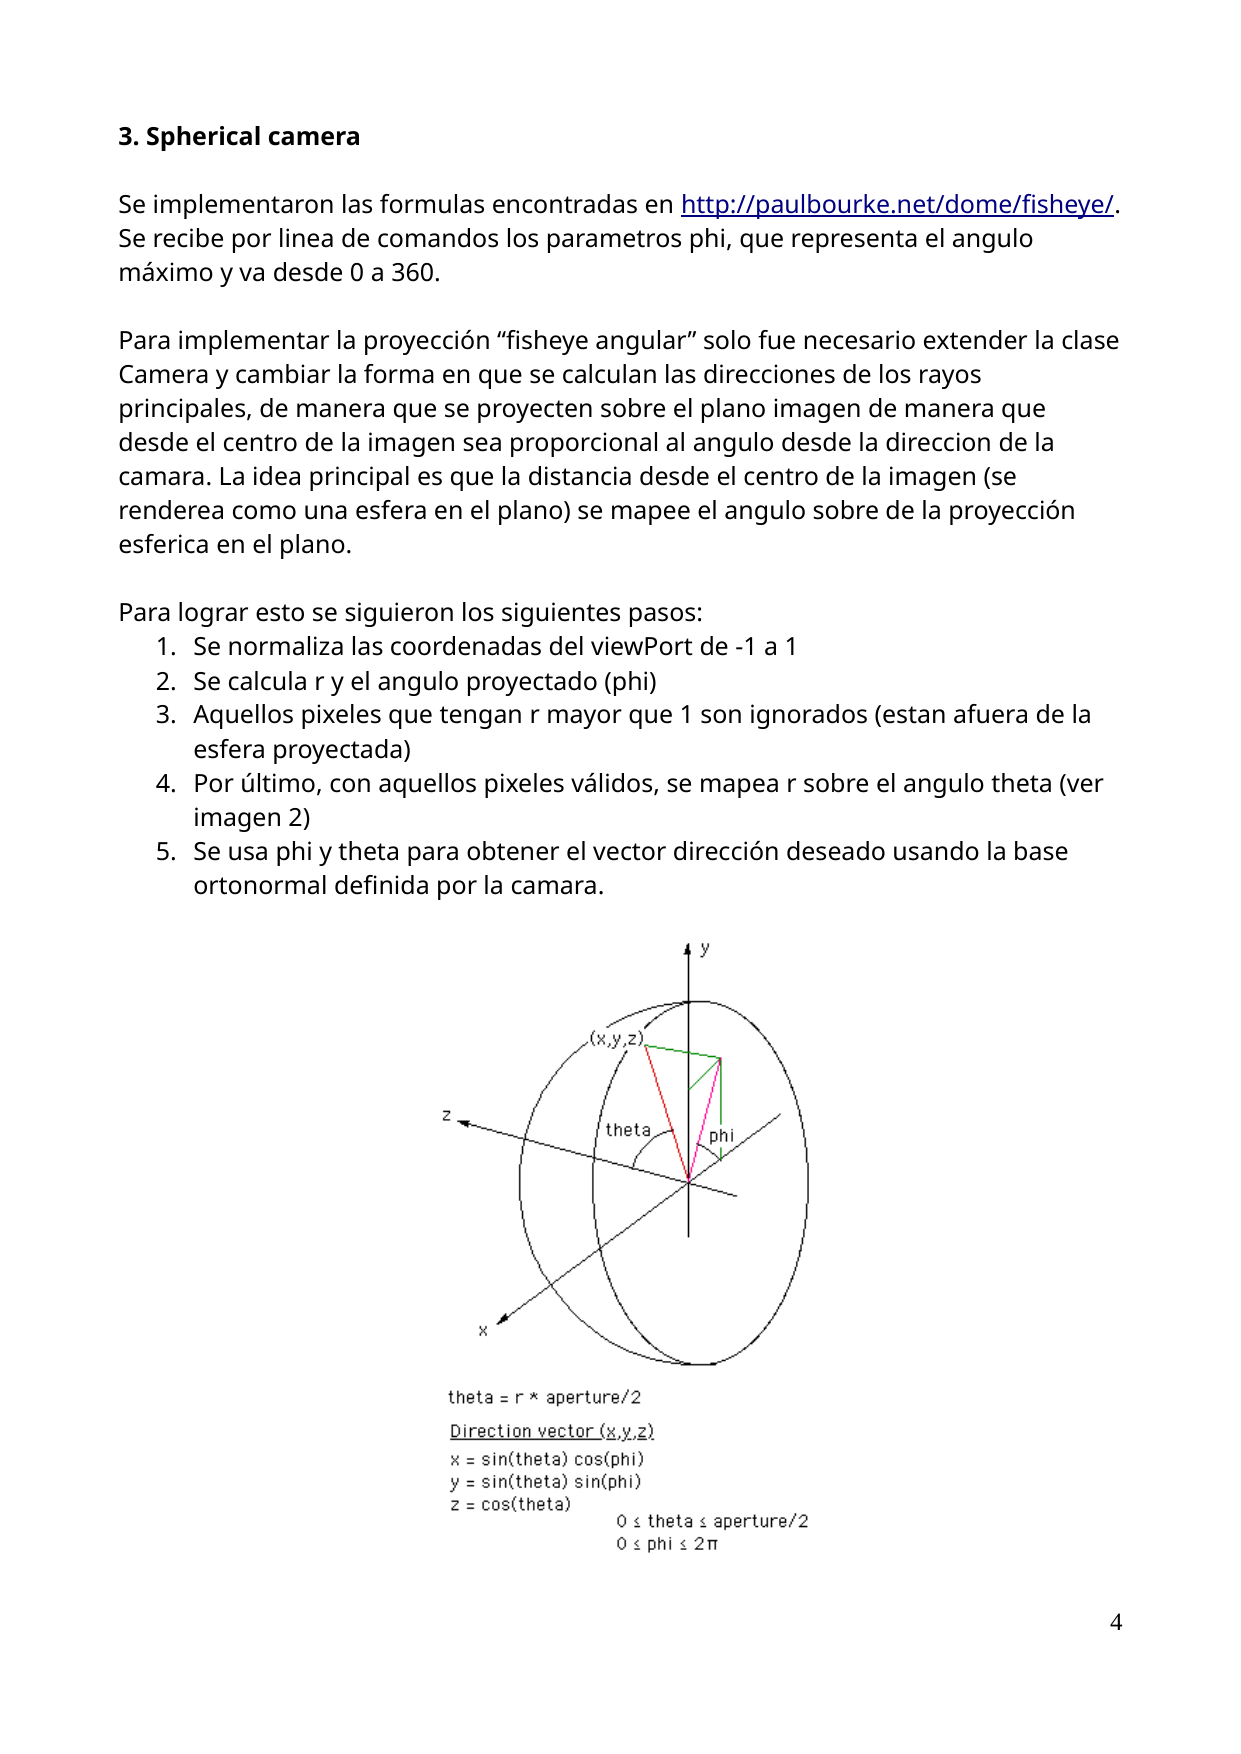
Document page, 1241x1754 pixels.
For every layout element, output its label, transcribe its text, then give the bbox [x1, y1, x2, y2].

list Se usa phi y theta para obtener el vector dirección deseado usando la base ortonormal definida por la camara. [156, 833, 1122, 902]
picture [425, 935, 816, 1557]
list Se normaliza las coordenadas del viewPort de -1 a 1 [156, 629, 1122, 663]
text Se implementaron las formulas encontradas en http://paulbourke.net/dome/fisheye/. Se recibe por linea de comandos los parametros phi, que representa el angulo máximo y va desde 0 a 360. [118, 186, 1122, 288]
text 3. Spherical camera [118, 118, 1122, 152]
list Se calcula r y el angulo proyectado (phi) [156, 663, 1122, 697]
text Para lograr esto se siguieron los siguientes pasos: [118, 595, 1122, 629]
text Para implementar la proyección “fisheye angular” solo fue necesario extender la clase Camera y cambiar la forma en que se calculan las direcciones de los rayos principales, de manera que se proyecten sobre el plano imagen de manera que desde el centro de la imagen sea proporcional al angulo desde la direccion de la camara. La idea principal es que la distancia desde el centro de la imagen (se renderea como una esfera en el plano) se mapee el angulo sobre de la proyección esferica en el plano. [118, 322, 1122, 561]
list Aquellos pixeles que tengan r mayor que 1 son ignorados (estan afuera de la esfera proyectada) [156, 697, 1122, 765]
list Por último, con aquellos pixeles válidos, se mapea r sobre el angulo theta (ver imagen 2) [156, 765, 1122, 833]
